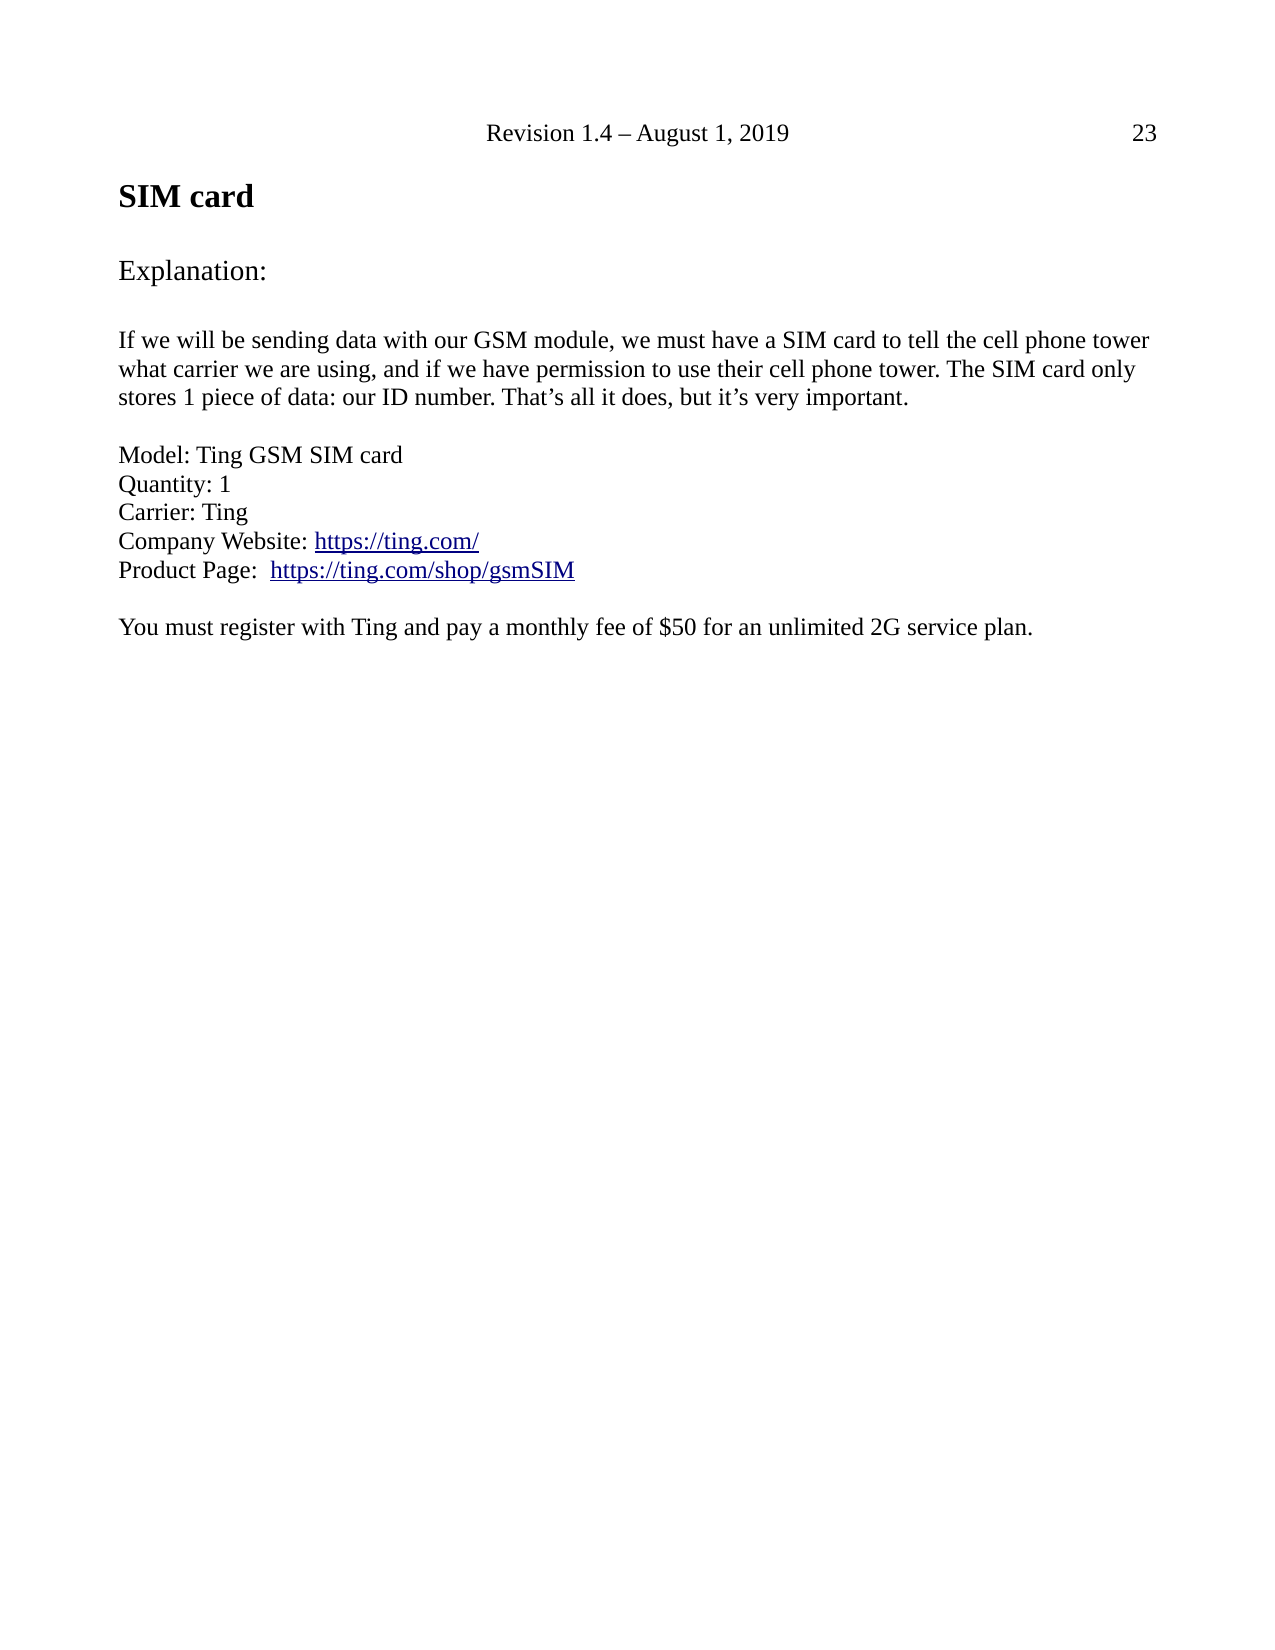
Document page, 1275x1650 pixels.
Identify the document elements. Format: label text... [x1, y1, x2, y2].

text Explanation: [118, 253, 1157, 287]
text If we will be sending data with our GSM module, we must have a SIM card to tell the cell phone tower what carrier we are using, and if we have permission to use their cell phone tower. The SIM card only stores 1 piece of data: our ID number. That’s all it does, but it’s very important. [118, 325, 1157, 411]
text You must register with Ting and pay a monthly fee of $50 for an unlimited 2G service plan. [118, 612, 1157, 641]
text Company Website: https://ting.com/ [118, 526, 1157, 555]
text Product Page: https://ting.com/shop/gsmSIM [118, 555, 1157, 584]
text Quantity: 1 [118, 469, 1157, 497]
text Carrier: Ting [118, 497, 1157, 526]
text Model: Ting GSM SIM card [118, 440, 1157, 469]
text SIM card [118, 176, 1157, 215]
